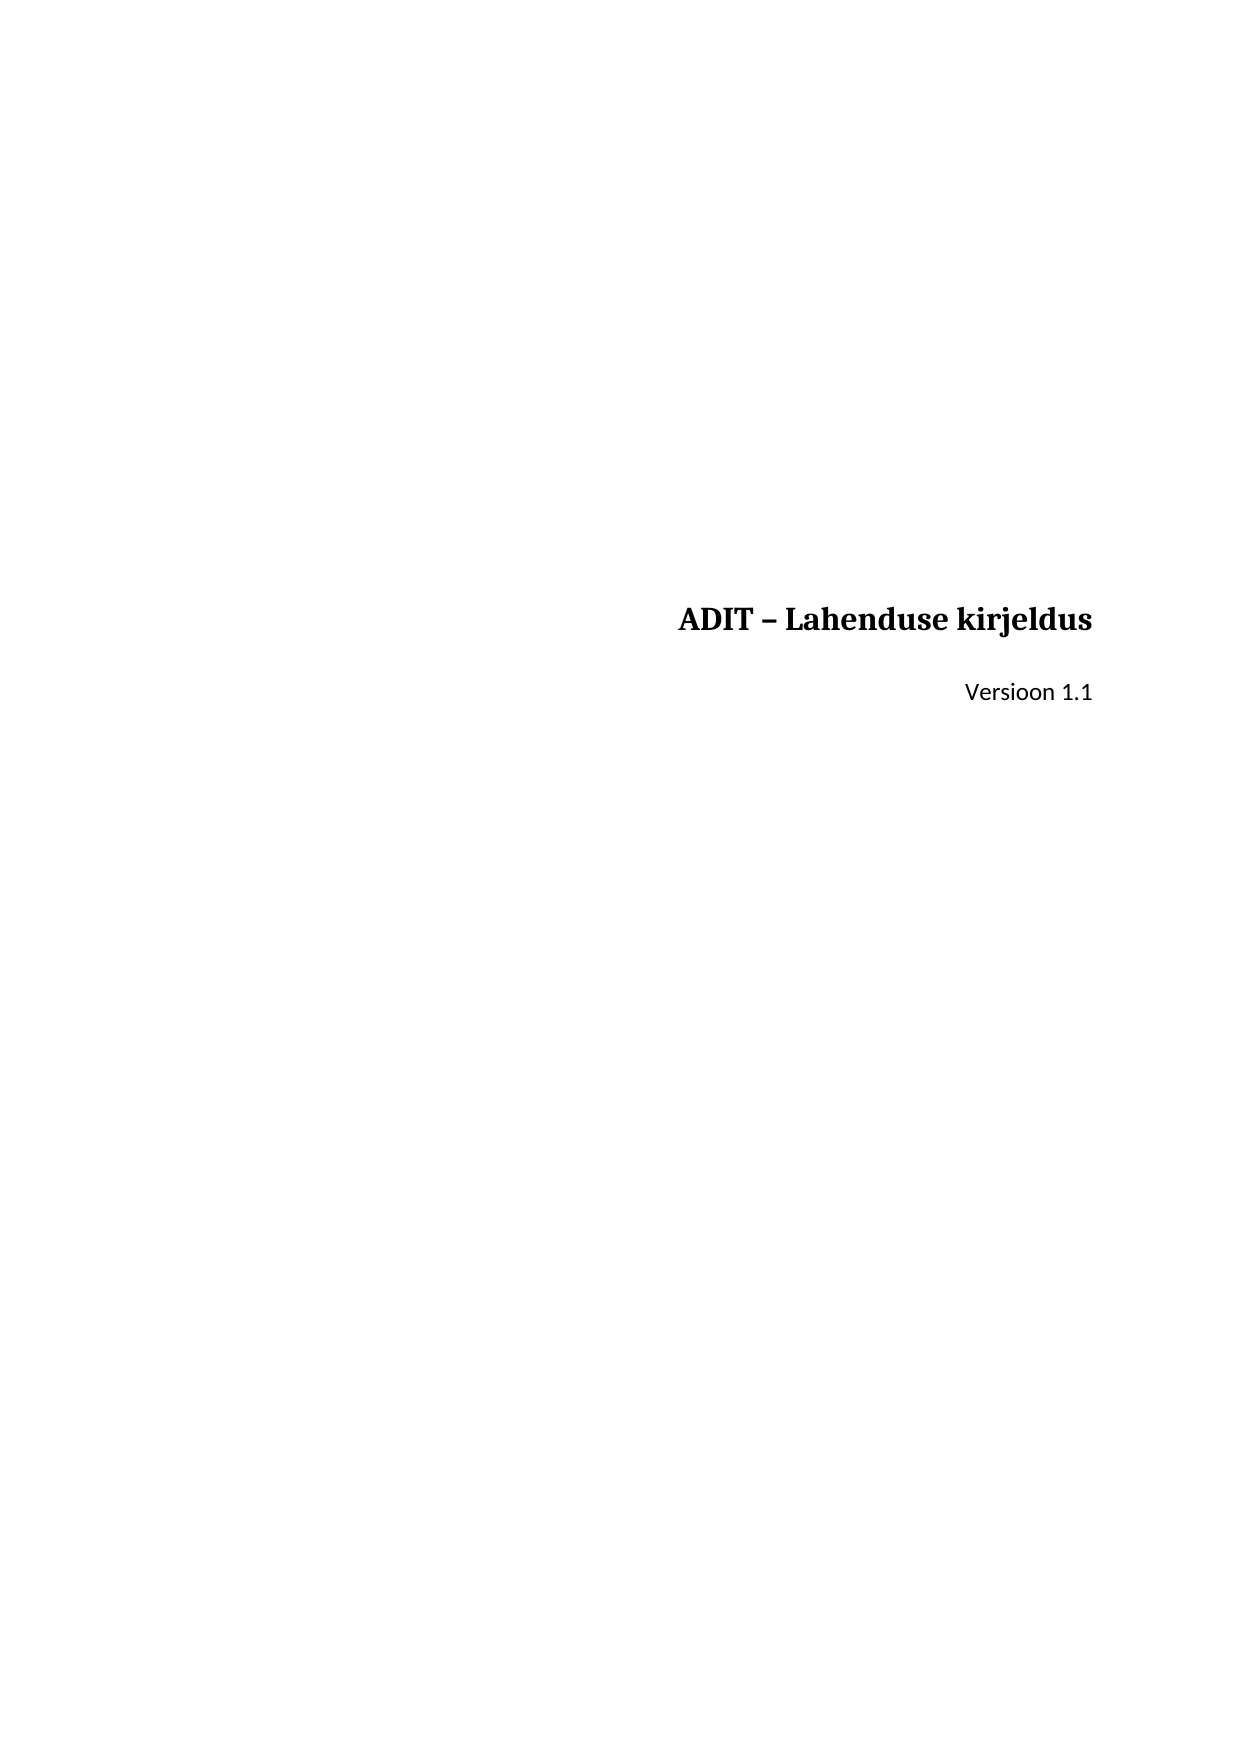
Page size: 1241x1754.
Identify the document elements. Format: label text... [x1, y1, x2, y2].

text Versioon 1.1 [148, 676, 1093, 706]
title ADIT – Lahenduse kirjeldus [148, 601, 1093, 639]
